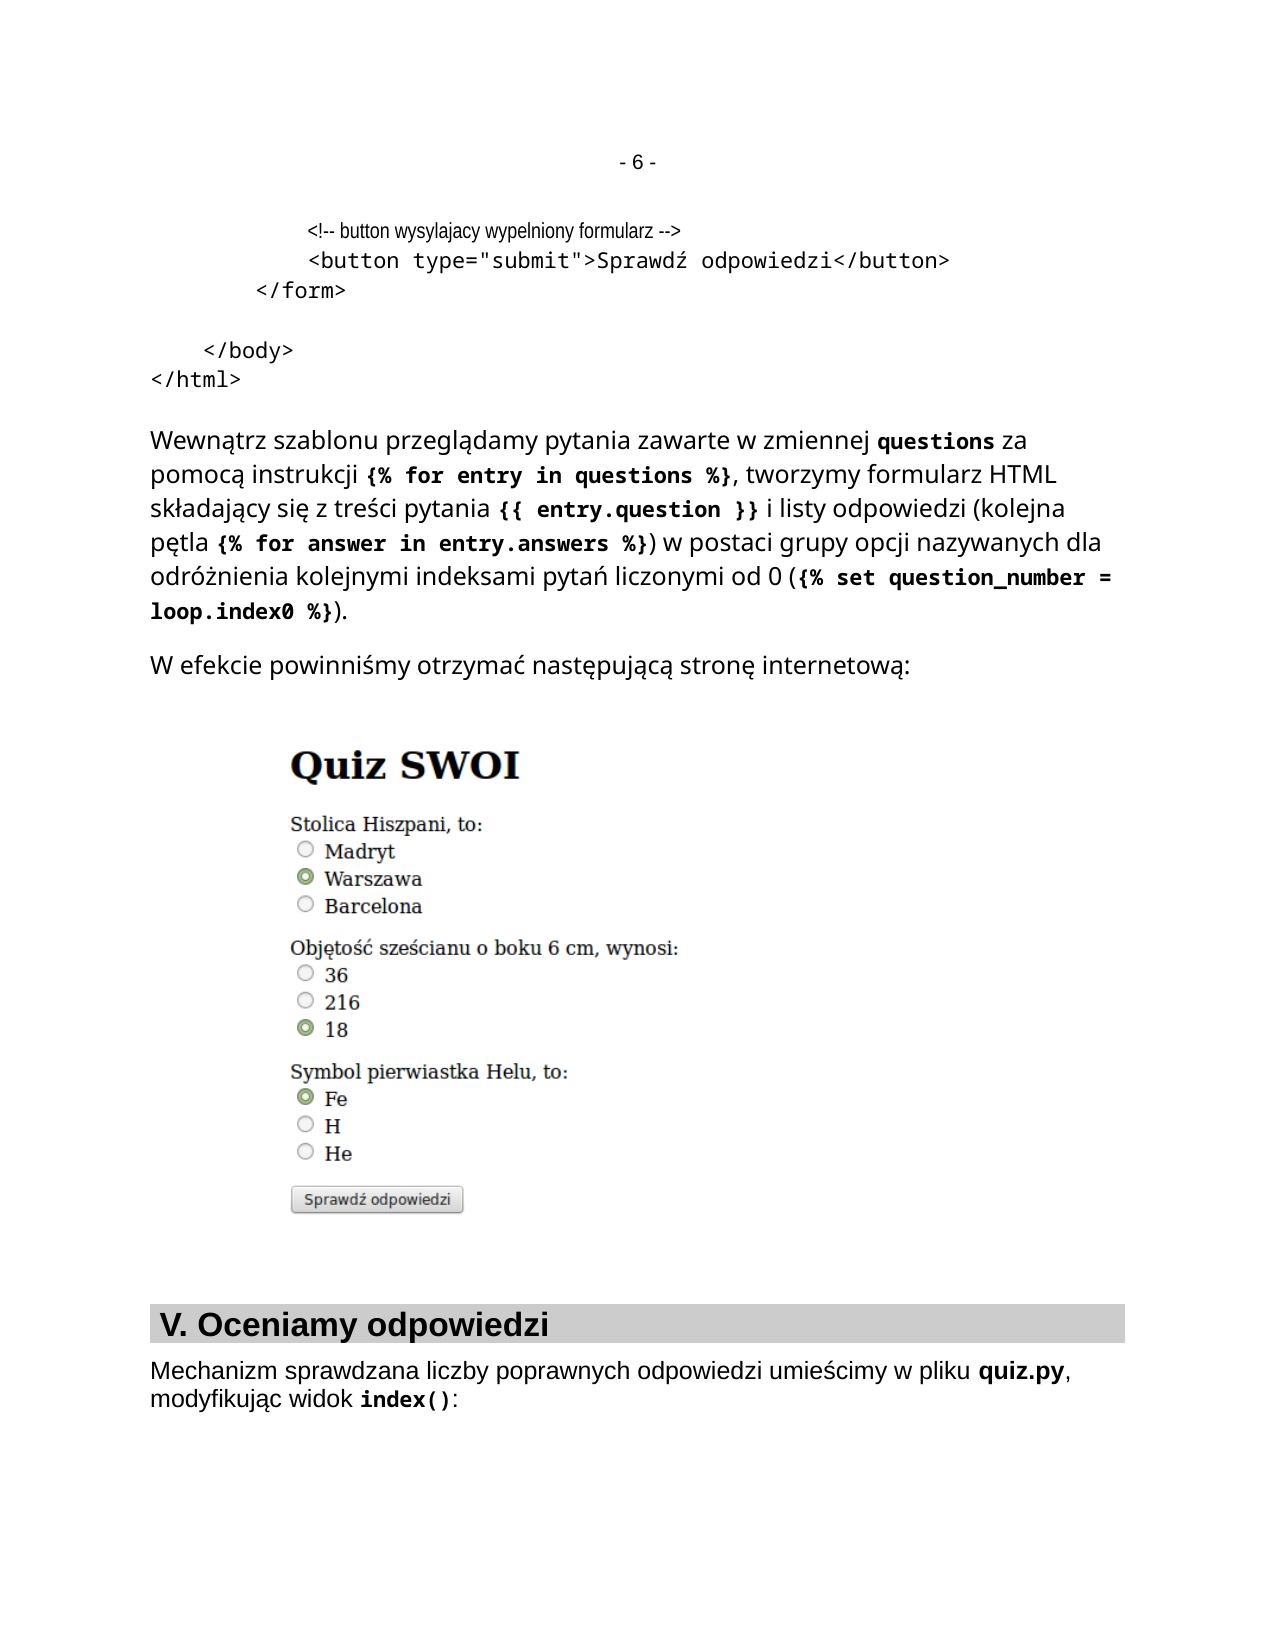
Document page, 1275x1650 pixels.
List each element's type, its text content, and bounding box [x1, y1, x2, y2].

text </body> [150, 335, 1125, 364]
subtitle V. Oceniamy odpowiedzi [150, 1304, 1125, 1343]
text </form> [150, 275, 1125, 305]
text Mechanizm sprawdzana liczby poprawnych odpowiedzi umieścimy w pliku quiz.py, modyfikując widok index(): [150, 1356, 1125, 1414]
picture [283, 742, 992, 1237]
text <button type="submit">Sprawdź odpowiedzi</button> [150, 245, 1125, 275]
text <!-- button wysylajacy wypelniony formularz --> [150, 216, 1125, 245]
text </html> [150, 364, 1125, 394]
text W efekcie powinniśmy otrzymać następującą stronę internetową: [150, 648, 1125, 682]
text Wewnątrz szablonu przeglądamy pytania zawarte w zmiennej questions za pomocą instrukcji {% for entry in questions %}, tworzymy formularz HTML składający się z treści pytania {{ entry.question }} i listy odpowiedzi (kolejna pętla {% for answer in entry.answers %}) w postaci grupy opcji nazywanych dla odróżnienia kolejnymi indeksami pytań liczonymi od 0 ({% set question_number = loop.index0 %}). [150, 423, 1125, 627]
